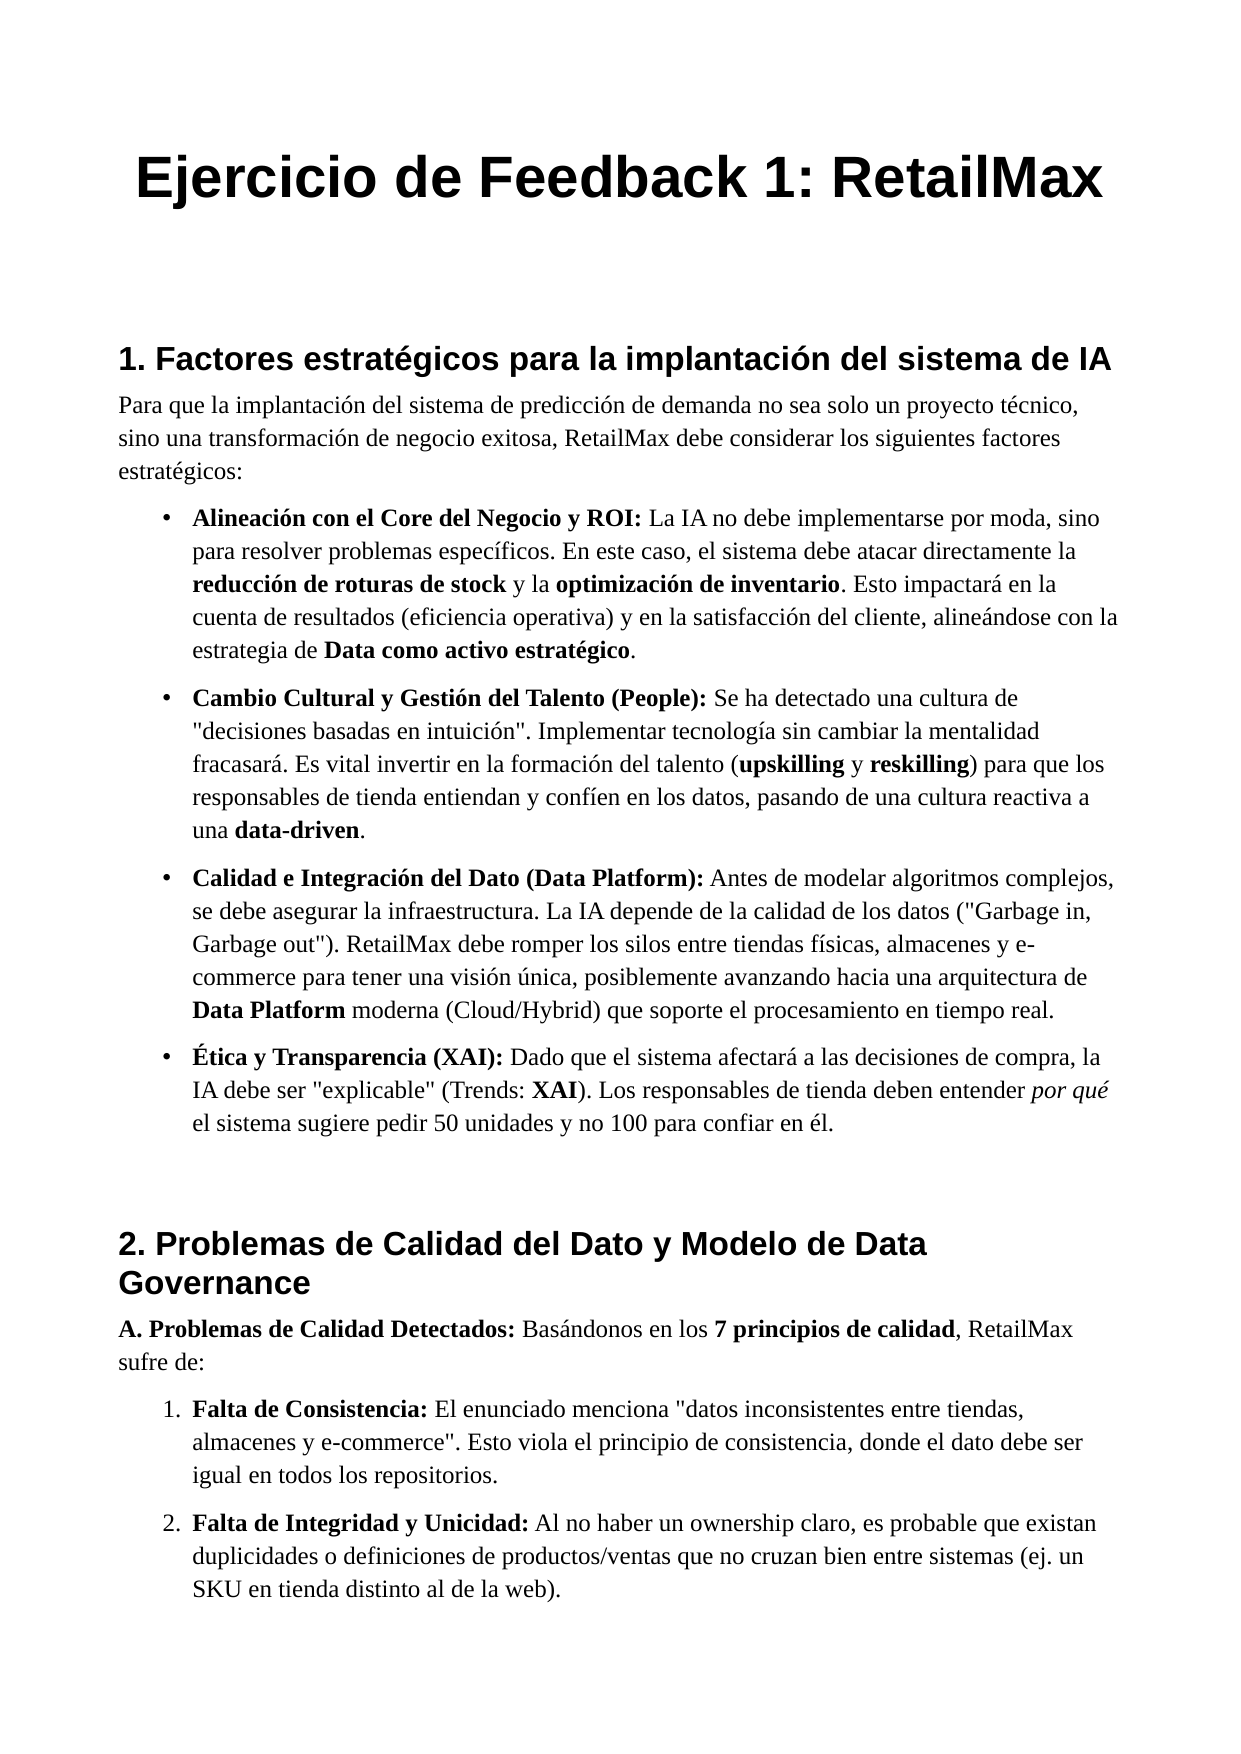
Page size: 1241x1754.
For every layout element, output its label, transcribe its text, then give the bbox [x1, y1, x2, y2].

text Para que la implantación del sistema de predicción de demanda no sea solo un proyecto técnico, sino una transformación de negocio exitosa, RetailMax debe considerar los siguientes factores estratégicos: [118, 390, 1122, 484]
list Falta de Integridad y Unicidad: Al no haber un ownership claro, es probable que existan duplicidades o definiciones de productos/ventas que no cruzan bien entre sistemas (ej. un SKU en tienda distinto al de la web). [162, 1508, 1122, 1603]
text A. Problemas de Calidad Detectados: Basándonos en los 7 principios de calidad, RetailMax sufre de: [118, 1314, 1122, 1376]
list Cambio Cultural y Gestión del Talento (People): Se ha detectado una cultura de "decisiones basadas en intuición". Implementar tecnología sin cambiar la mentalidad fracasará. Es vital invertir en la formación del talento (upskilling y reskilling) para que los responsables de tienda entiendan y confíen en los datos, pasando de una cultura reactiva a una data-driven. [162, 683, 1122, 844]
list Ética y Transparencia (XAI): Dado que el sistema afectará a las decisiones de compra, la IA debe ser "explicable" (Trends: XAI). Los responsables de tienda deben entender por qué el sistema sugiere pedir 50 unidades y no 100 para confiar en él. [162, 1042, 1122, 1137]
list Alineación con el Core del Negocio y ROI: La IA no debe implementarse por moda, sino para resolver problemas específicos. En este caso, el sistema debe atacar directamente la reducción de roturas de stock y la optimización de inventario. Esto impactará en la cuenta de resultados (eficiencia operativa) y en la satisfacción del cliente, alineándose con la estrategia de Data como activo estratégico. [162, 503, 1122, 664]
list Calidad e Integración del Dato (Data Platform): Antes de modelar algoritmos complejos, se debe asegurar la infraestructura. La IA depende de la calidad de los datos ("Garbage in, Garbage out"). RetailMax debe romper los silos entre tiendas físicas, almacenes y e-commerce para tener una visión única, posiblemente avanzando hacia una arquitectura de Data Platform moderna (Cloud/Hybrid) que soporte el procesamiento en tiempo real. [162, 863, 1122, 1023]
list Falta de Consistencia: El enunciado menciona "datos inconsistentes entre tiendas, almacenes y e-commerce". Esto viola el principio de consistencia, donde el dato debe ser igual en todos los repositorios. [162, 1394, 1122, 1489]
title Ejercicio de Feedback 1: RetailMax [118, 143, 1122, 210]
subtitle 2. Problemas de Calidad del Dato y Modelo de Data Governance [118, 1224, 1122, 1301]
subtitle 1. Factores estratégicos para la implantación del sistema de IA [118, 339, 1122, 377]
